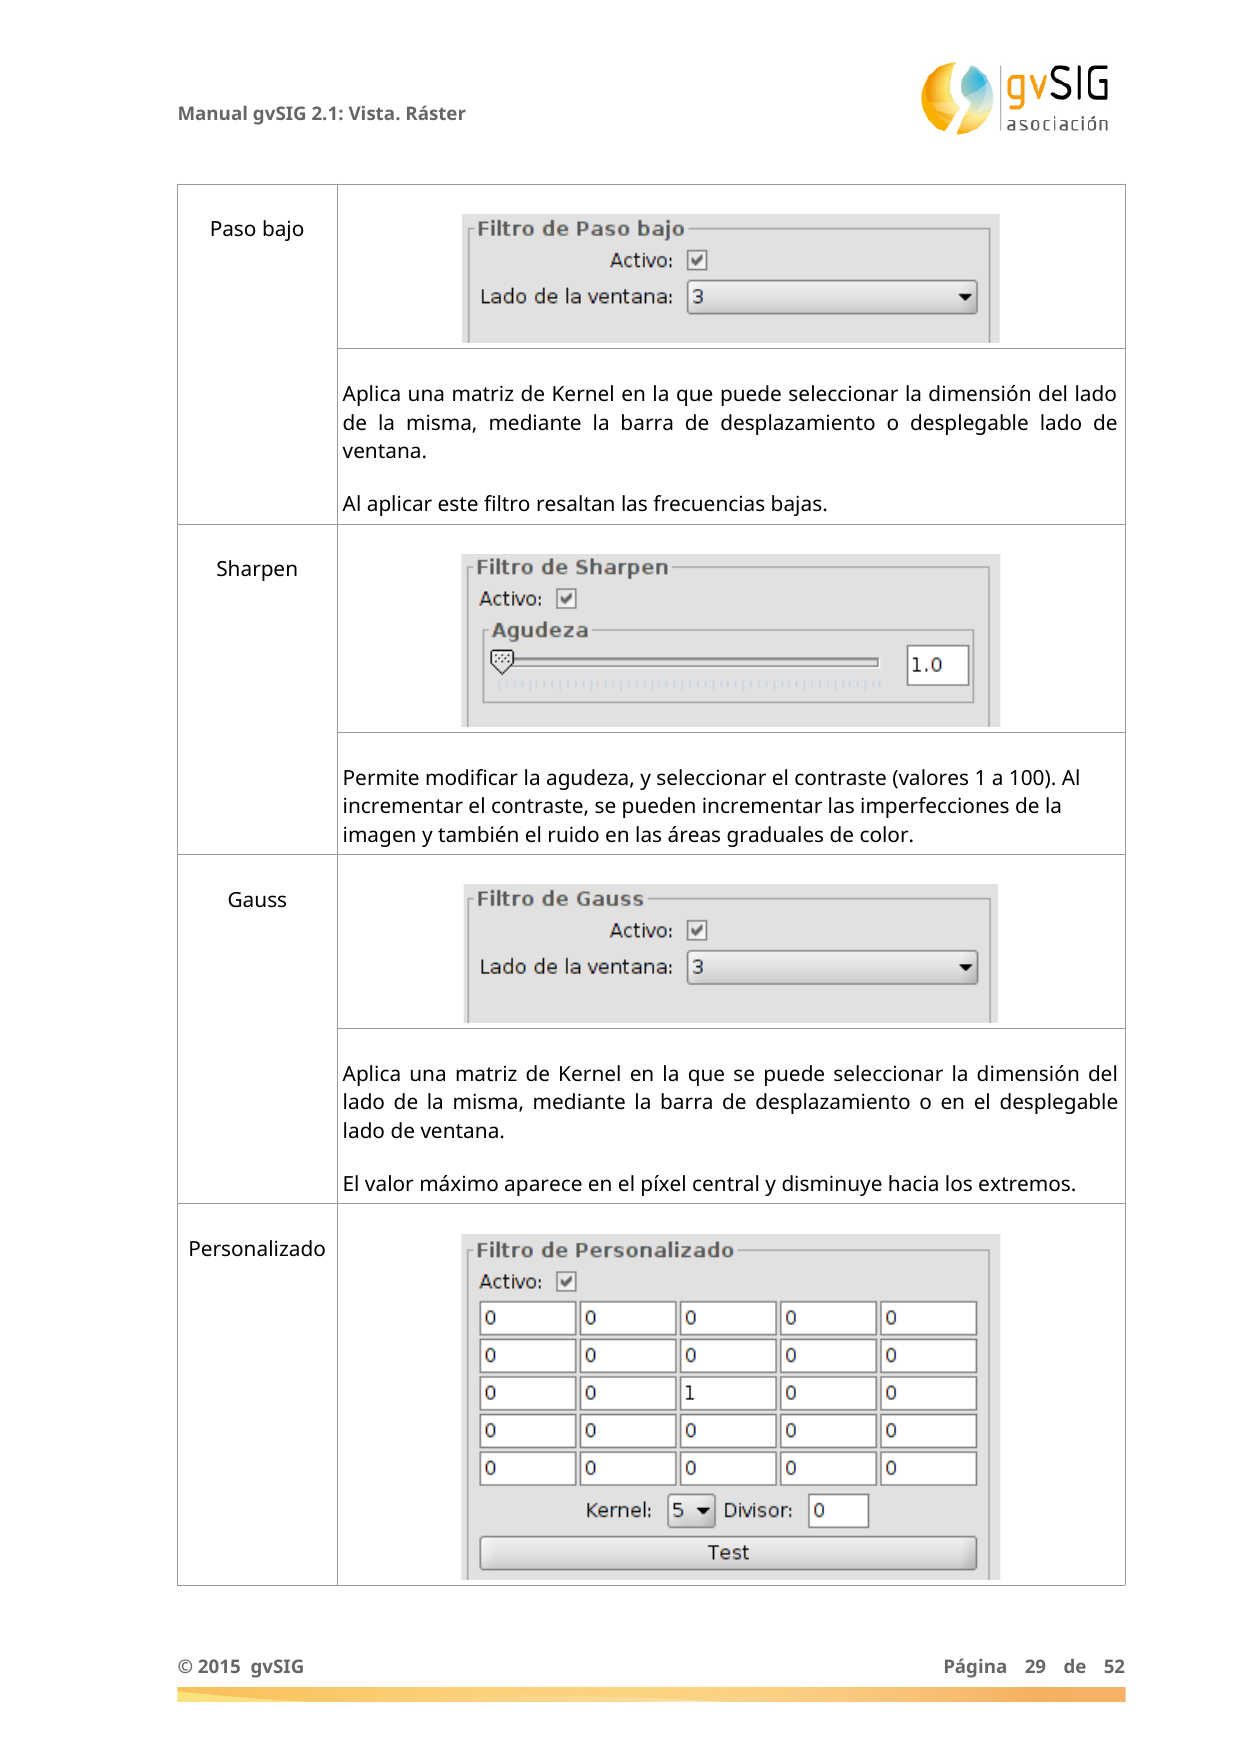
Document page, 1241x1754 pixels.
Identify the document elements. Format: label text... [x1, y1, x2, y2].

table_cell [338, 525, 1125, 732]
table_cell [338, 855, 1125, 1028]
picture [462, 214, 1000, 343]
picture [461, 554, 1001, 727]
table_cell [338, 1204, 1125, 1585]
picture [463, 884, 998, 1023]
table_cell Aplica una matriz de Kernel en la que puede seleccionar la dimensión del lado de la misma, mediante la barra de desplazamiento o desplegable lado de ventana. Al aplicar este filtro resaltan las frecuencias bajas. [338, 349, 1125, 524]
table_cell Personalizado [178, 1204, 337, 1585]
picture [902, 47, 1122, 148]
table_cell Sharpen [178, 525, 337, 854]
table_cell Permite modificar la agudeza, y seleccionar el contraste (valores 1 a 100). Al incrementar el contraste, se pueden incrementar las imperfecciones de la imagen y también el ruido en las áreas graduales de color. [338, 733, 1125, 854]
table_cell Paso bajo [178, 185, 337, 524]
table_cell [338, 185, 1125, 348]
picture [177, 1687, 1126, 1702]
table_cell Gauss [178, 855, 337, 1203]
table_cell Aplica una matriz de Kernel en la que se puede seleccionar la dimensión del lado de la misma, mediante la barra de desplazamiento o en el desplegable lado de ventana. El valor máximo aparece en el píxel central y disminuye hacia los extremos. [338, 1029, 1125, 1203]
picture [461, 1234, 1001, 1580]
